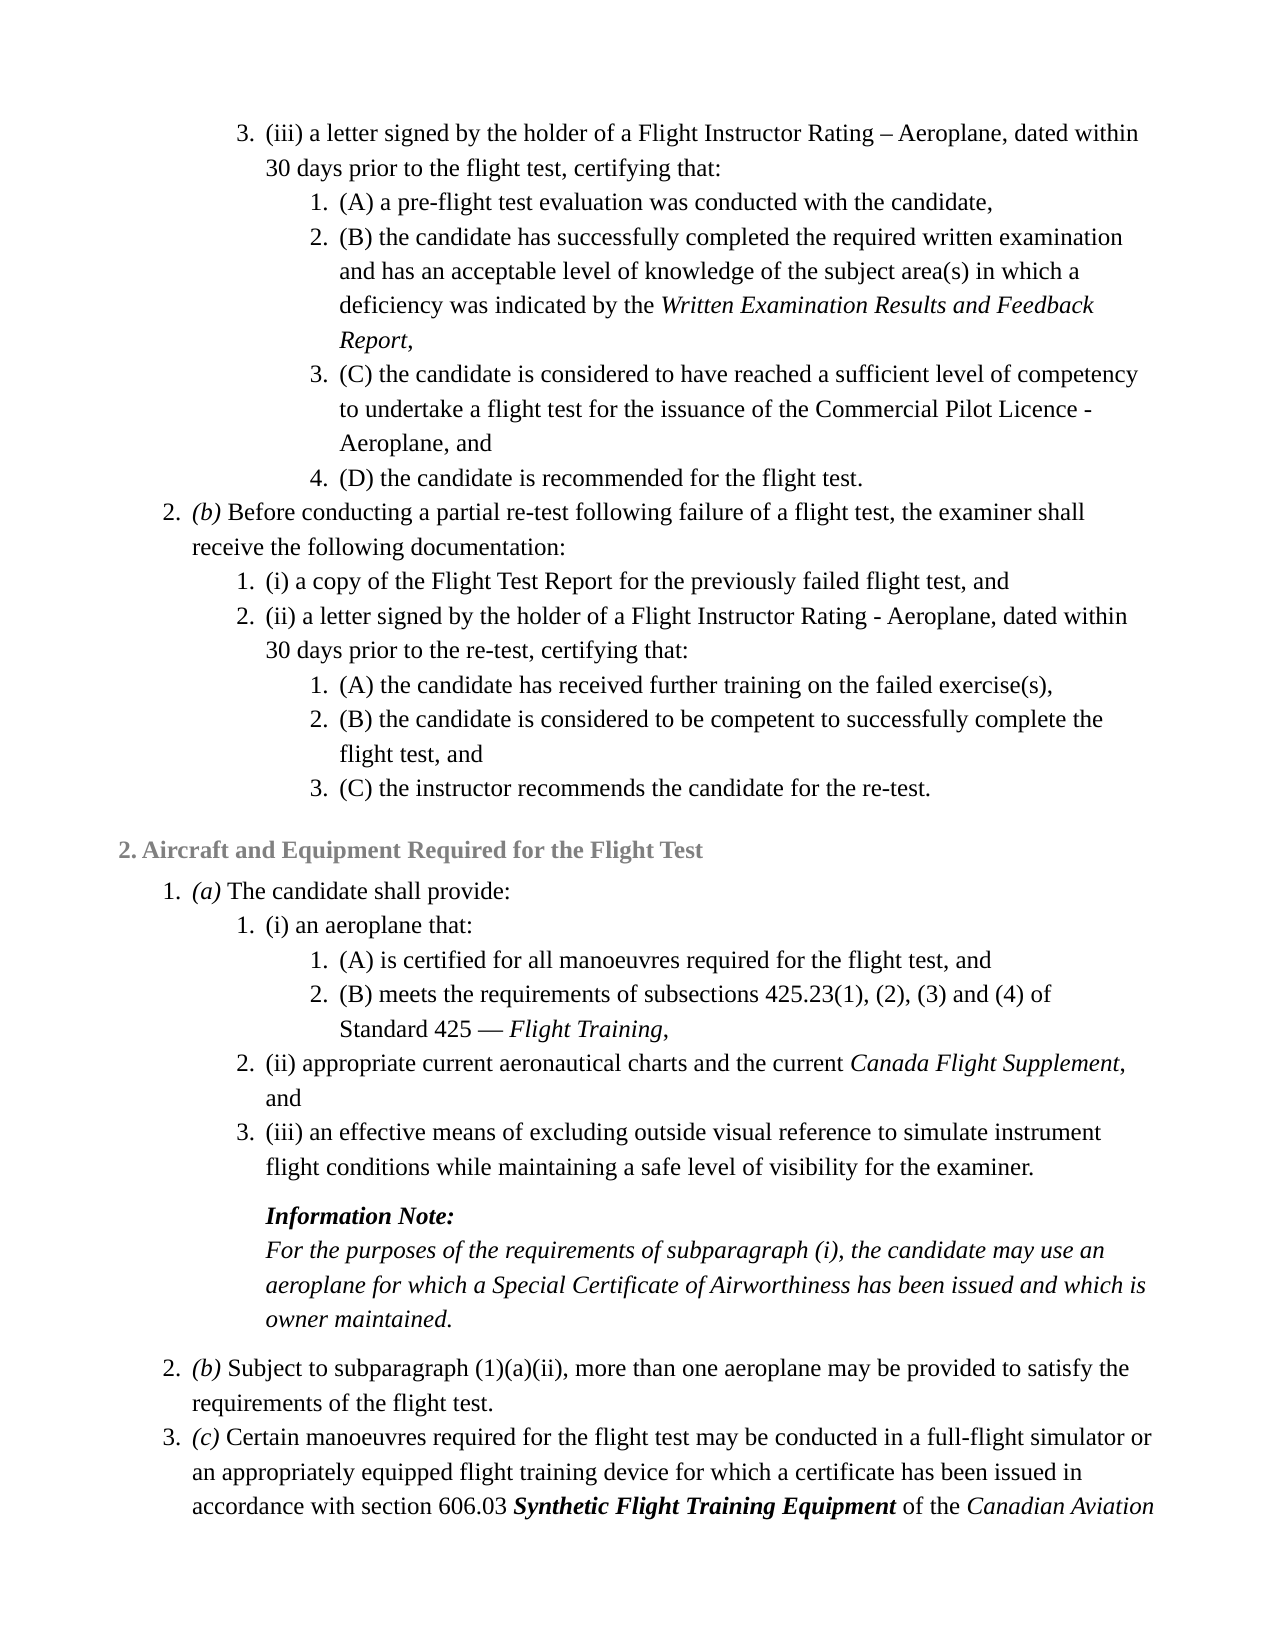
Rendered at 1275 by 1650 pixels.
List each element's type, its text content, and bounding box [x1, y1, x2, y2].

list (A) a pre-flight test evaluation was conducted with the candidate, [309, 187, 1157, 216]
list (C) the candidate is considered to have reached a sufficient level of competency to undertake a flight test for the issuance of the Commercial Pilot Licence - Aeroplane, and [309, 359, 1157, 457]
list (b) Subject to subparagraph (1)(a)(ii), more than one aeroplane may be provided to satisfy the requirements of the flight test. [162, 1353, 1157, 1417]
list (i) an aeroplane that: [236, 911, 1157, 939]
list (c) Certain manoeuvres required for the flight test may be conducted in a full-flight simulator or an appropriately equipped flight training device for which a certificate has been issued in accordance with section 606.03 Synthetic Flight Training Equipment of the Canadian Aviation [162, 1422, 1157, 1520]
list (i) a copy of the Flight Test Report for the previously failed flight test, and [236, 566, 1157, 595]
subtitle 2. Aircraft and Equipment Required for the Flight Test [118, 835, 1157, 863]
list Information Note: For the purposes of the requirements of subparagraph (i), the candidate may use an aeroplane for which a Special Certificate of Airworthiness has been issued and which is owner maintained. [236, 1201, 1157, 1333]
list (iii) an effective means of excluding outside visual reference to simulate instrument flight conditions while maintaining a safe level of visibility for the examiner. [236, 1117, 1157, 1181]
list (a) The candidate shall provide: [162, 876, 1157, 905]
list (A) the candidate has received further training on the failed exercise(s), [309, 670, 1157, 698]
list (ii) appropriate current aeronautical charts and the current Canada Flight Supplement, and [236, 1048, 1157, 1112]
list (b) Before conducting a partial re-test following failure of a flight test, the examiner shall receive the following documentation: [162, 497, 1157, 561]
list (B) the candidate is considered to be competent to successfully complete the flight test, and [309, 704, 1157, 767]
list (ii) a letter signed by the holder of a Flight Instructor Rating - Aeroplane, dated within 30 days prior to the re-test, certifying that: [236, 601, 1157, 664]
list (C) the instructor recommends the candidate for the re-test. [309, 773, 1157, 802]
list (iii) a letter signed by the holder of a Flight Instructor Rating – Aeroplane, dated within 30 days prior to the flight test, certifying that: [236, 118, 1157, 181]
list (B) the candidate has successfully completed the required written examination and has an acceptable level of knowledge of the subject area(s) in which a deficiency was indicated by the Written Examination Results and Feedback Report, [309, 222, 1157, 354]
list (A) is certified for all manoeuvres required for the flight test, and [309, 945, 1157, 974]
list (D) the candidate is recommended for the flight test. [309, 463, 1157, 492]
list (B) meets the requirements of subsections 425.23(1), (2), (3) and (4) of Standard 425 — Flight Training, [309, 979, 1157, 1043]
